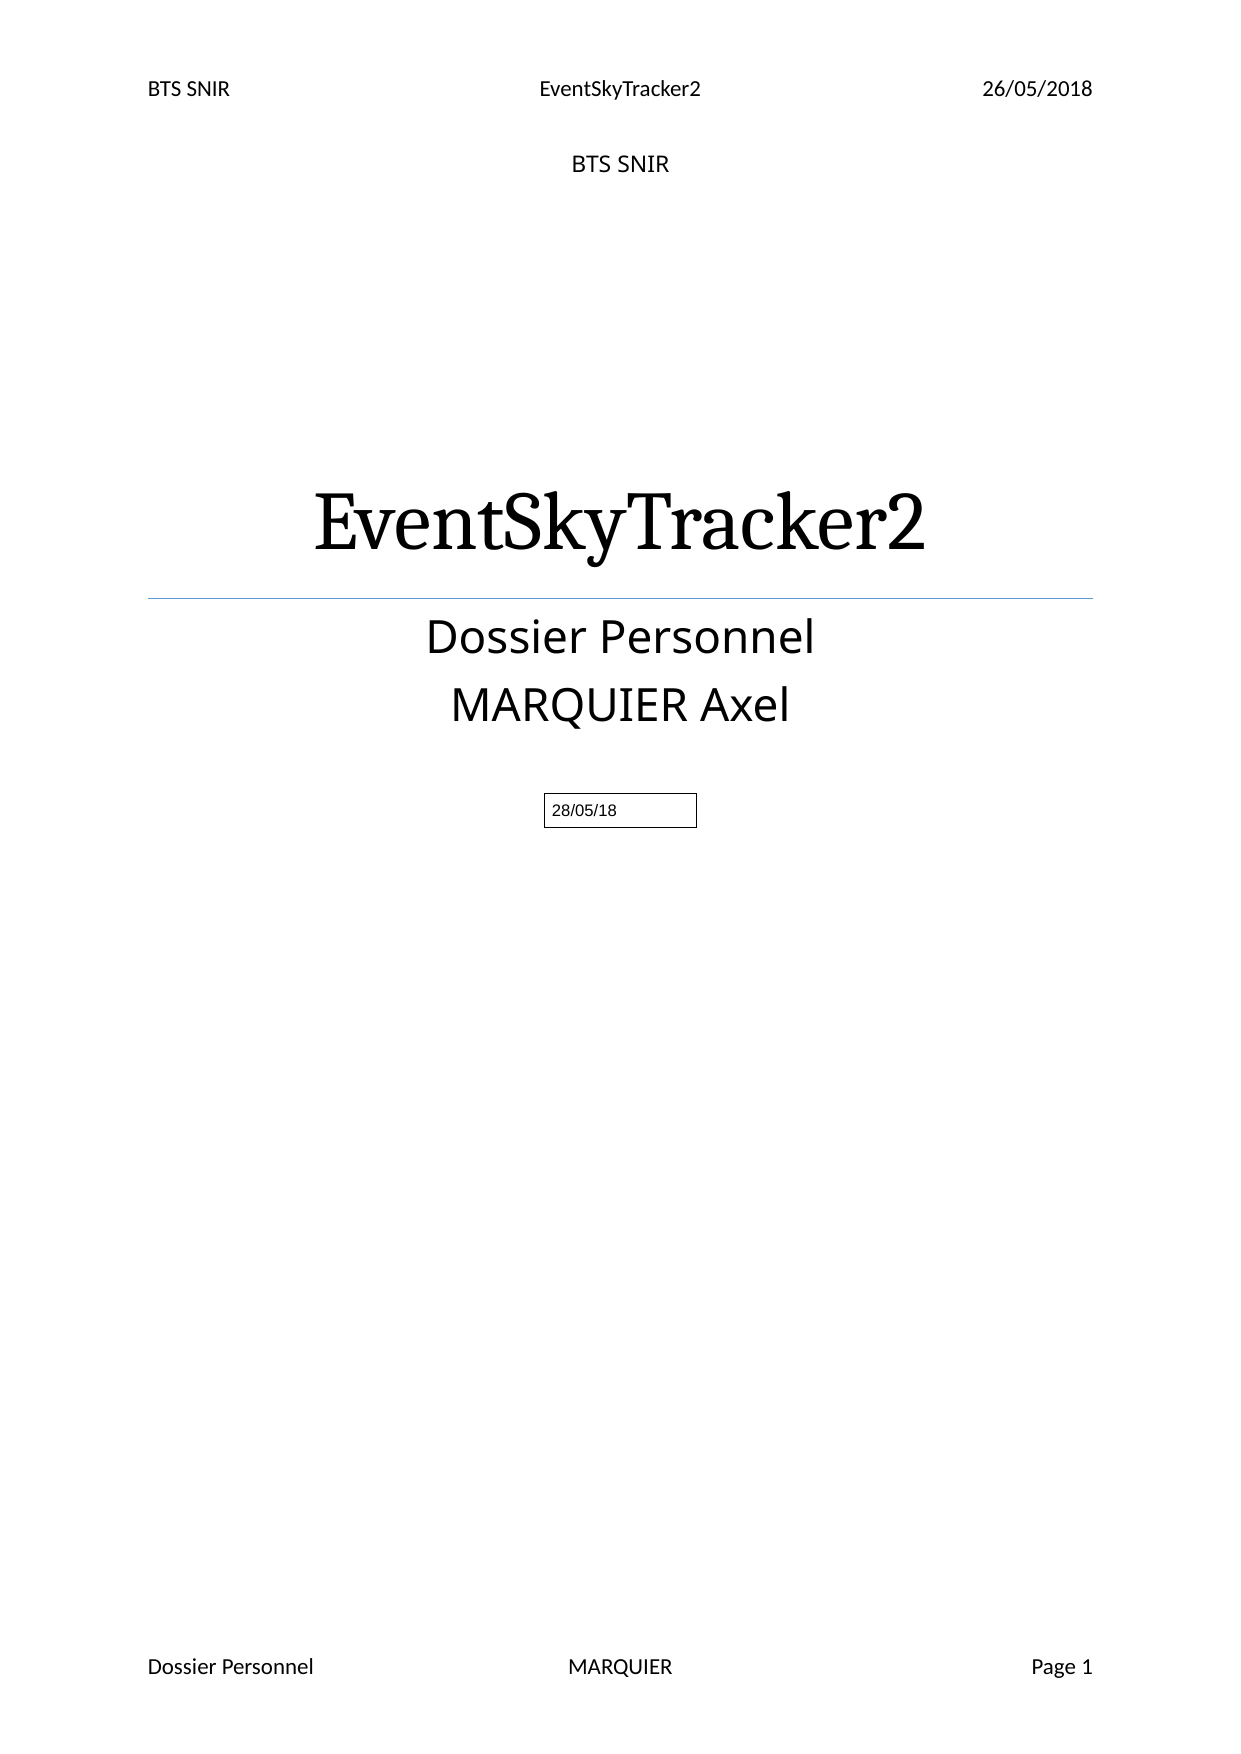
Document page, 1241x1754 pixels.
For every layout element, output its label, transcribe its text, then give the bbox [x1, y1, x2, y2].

table_cell Dossier Personnel [148, 599, 1093, 673]
table_cell [148, 791, 1093, 828]
table_cell EventSkyTracker2 [148, 448, 1093, 598]
table_header BTS SNIR [148, 148, 1093, 448]
table_cell [148, 735, 1093, 791]
table_cell MARQUIER Axel [148, 673, 1093, 735]
